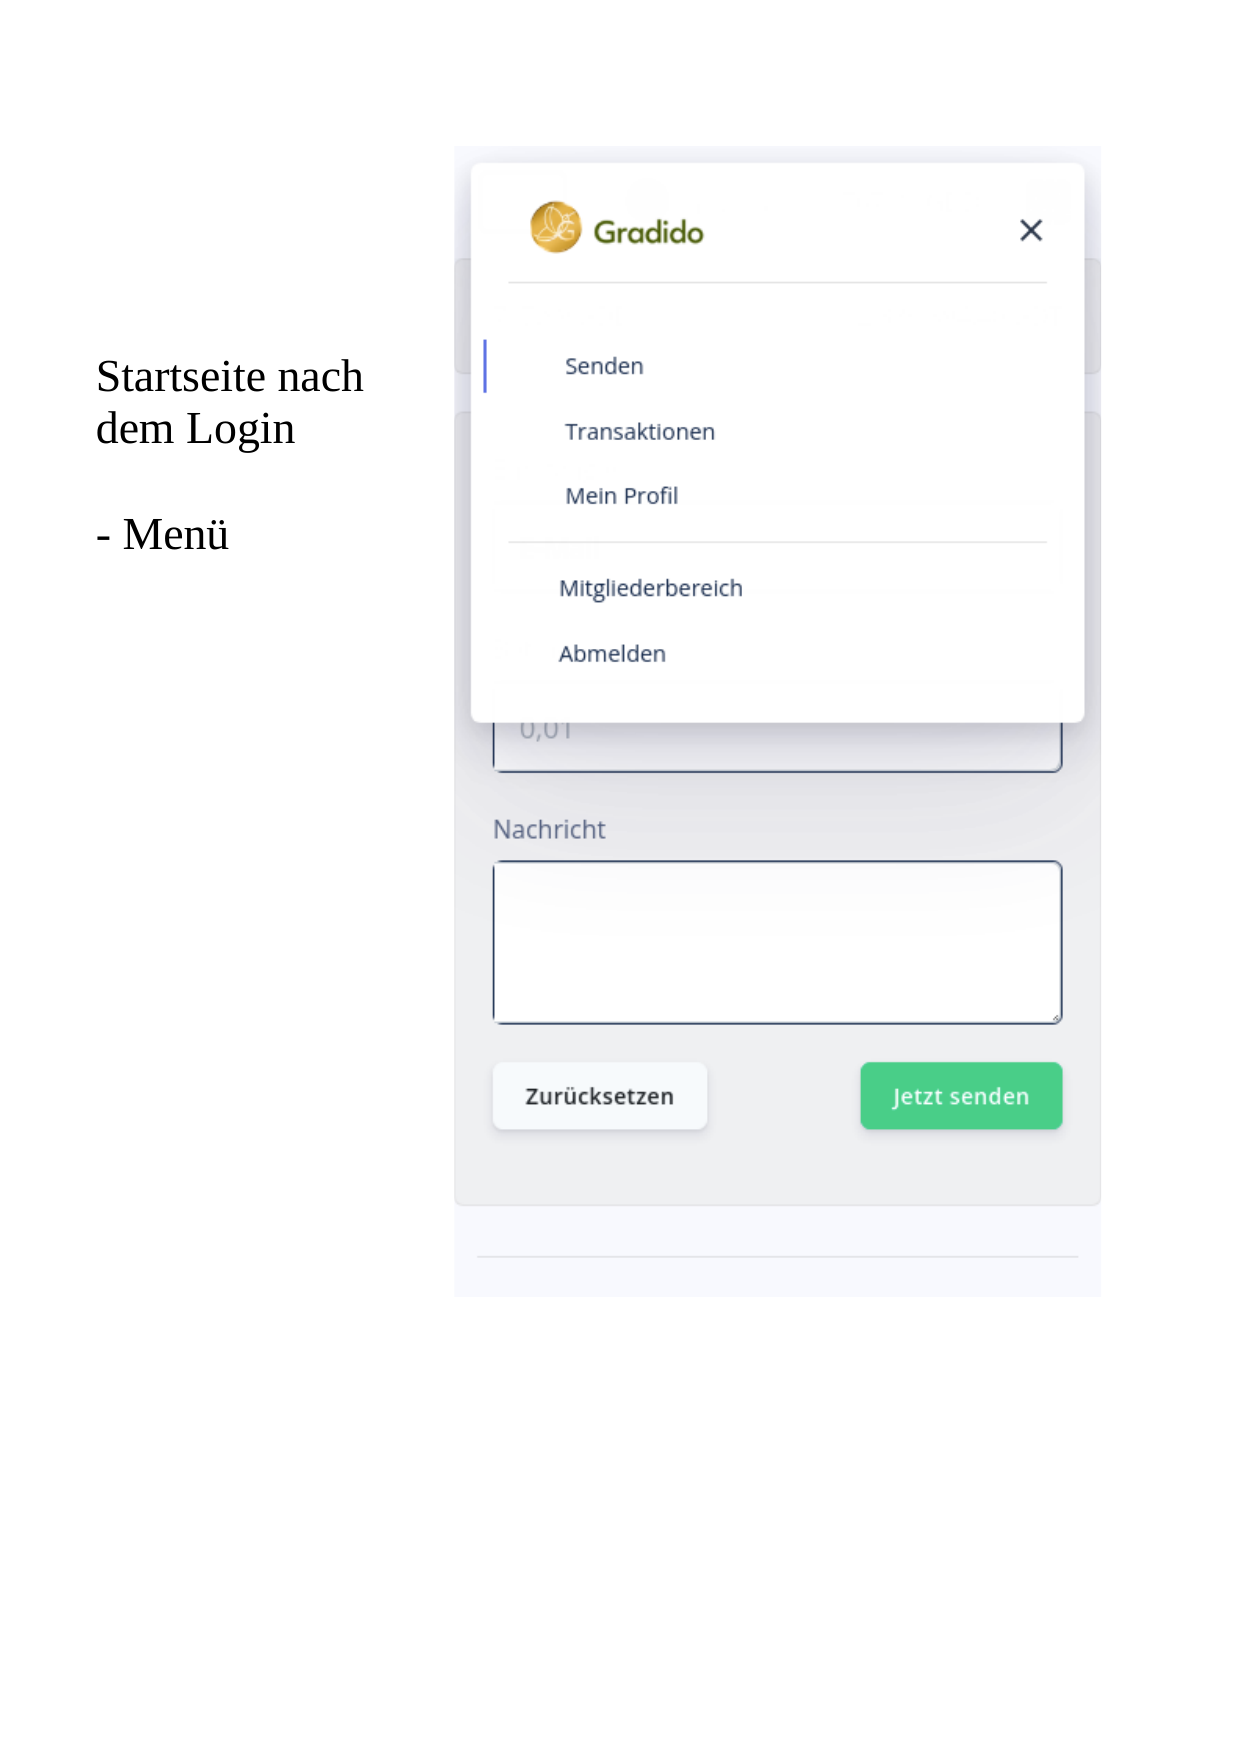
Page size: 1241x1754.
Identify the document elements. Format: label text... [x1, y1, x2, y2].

text Startseite nach dem Login [96, 348, 454, 453]
picture [454, 146, 1102, 1297]
text [1102, 506, 1121, 559]
text [1102, 348, 1121, 453]
text - Menü [96, 506, 454, 559]
